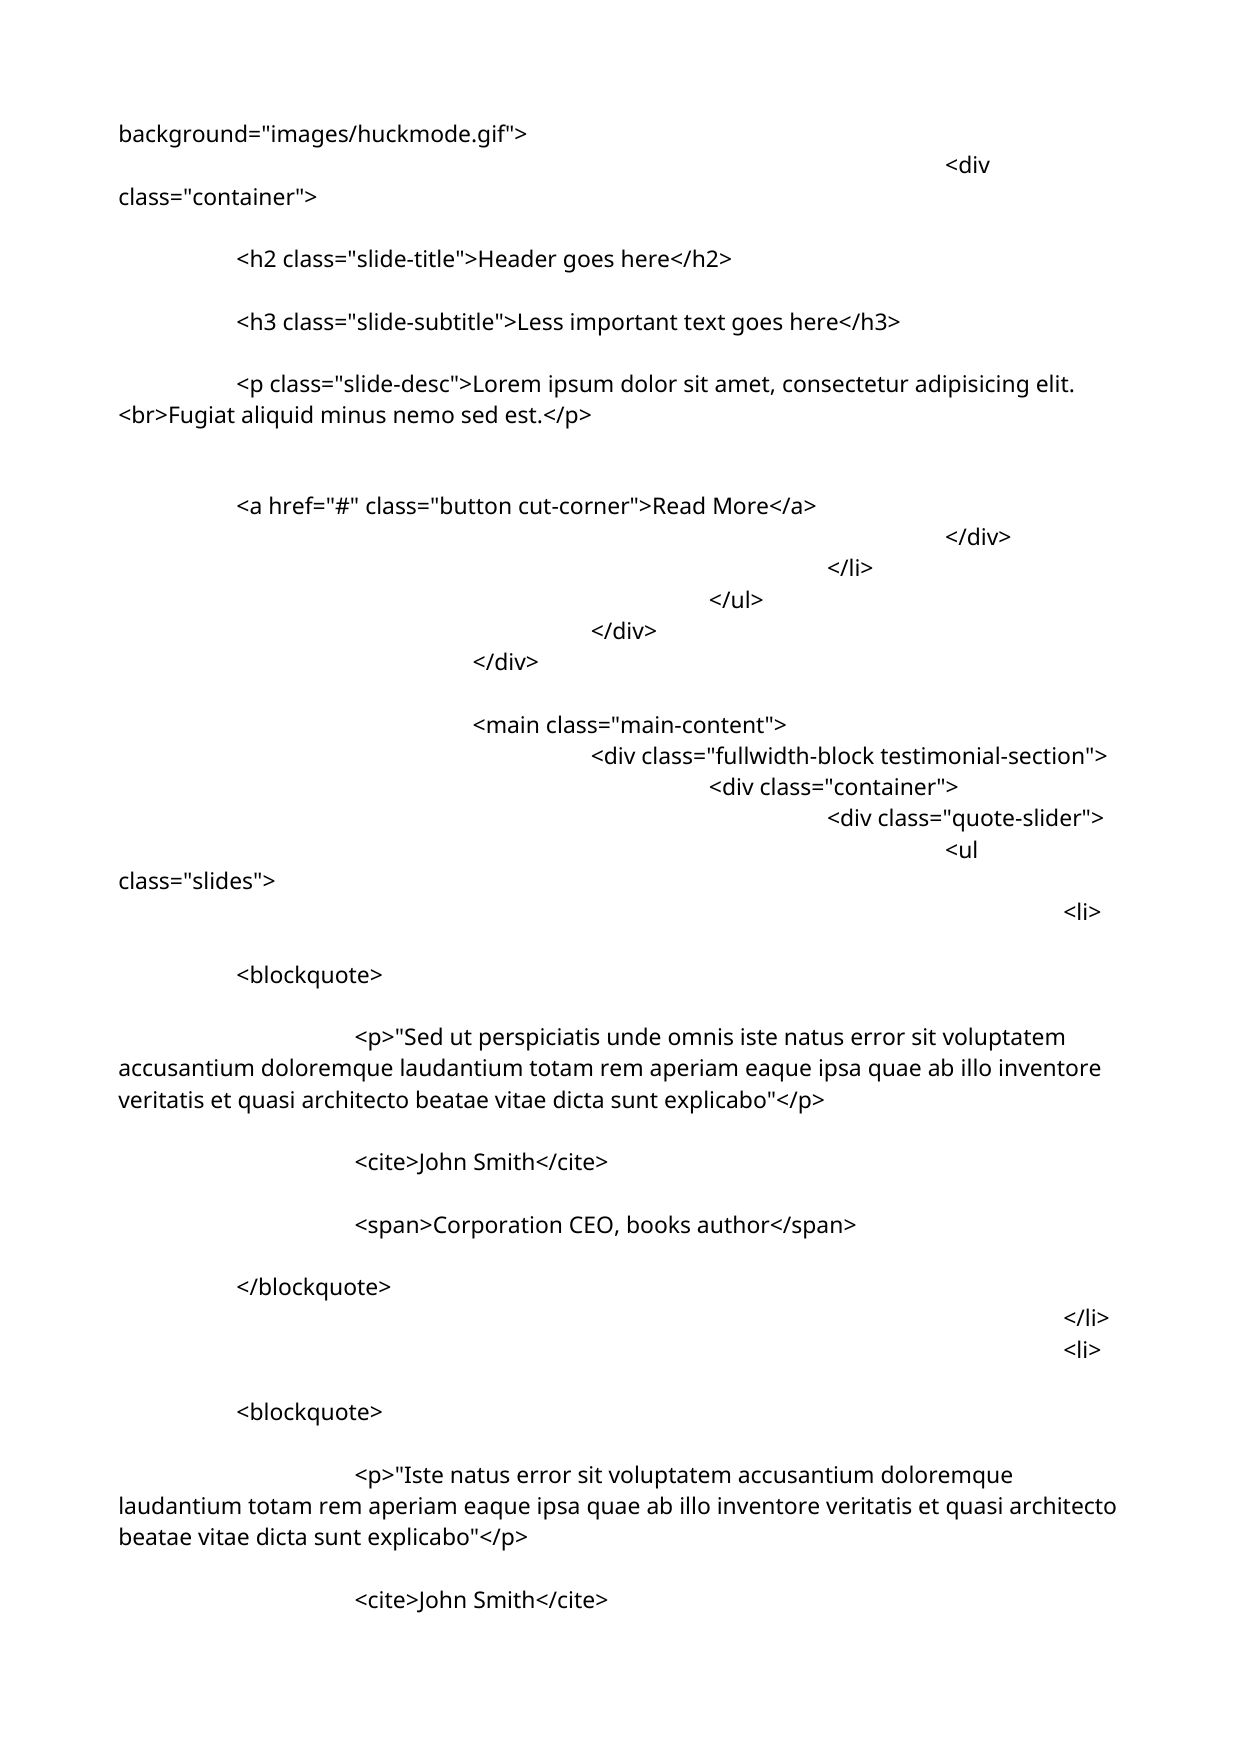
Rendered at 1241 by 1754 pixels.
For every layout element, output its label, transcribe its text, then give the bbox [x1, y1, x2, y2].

text </ul> [118, 584, 1122, 615]
text </li> [118, 1302, 1122, 1334]
text background="images/huckmode.gif"> [118, 118, 1122, 149]
text <li> [118, 1334, 1122, 1365]
text <cite>John Smith</cite> [118, 1115, 1122, 1177]
text <div class="container"> [118, 771, 1122, 802]
text <p class="slide-desc">Lorem ipsum dolor sit amet, consectetur adipisicing elit. <br>Fugiat aliquid minus nemo sed est.</p> [118, 337, 1122, 431]
text </div> [118, 646, 1122, 677]
text <div class="quote-slider"> [118, 802, 1122, 834]
text <ul class="slides"> [118, 834, 1122, 896]
text <h2 class="slide-title">Header goes here</h2> [118, 212, 1122, 274]
text </li> [118, 552, 1122, 584]
text <p>"Iste natus error sit voluptatem accusantium doloremque laudantium totam rem aperiam eaque ipsa quae ab illo inventore veritatis et quasi architecto beatae vitae dicta sunt explicabo"</p> [118, 1427, 1122, 1552]
text </div> [118, 521, 1122, 552]
text <li> [118, 896, 1122, 927]
text <cite>John Smith</cite> [118, 1552, 1122, 1615]
text <span>Corporation CEO, books author</span> [118, 1177, 1122, 1240]
text <main class="main-content"> [118, 709, 1122, 740]
text <blockquote> [118, 927, 1122, 990]
text <div class="container"> [118, 149, 1122, 212]
text </blockquote> [118, 1240, 1122, 1302]
text <blockquote> [118, 1365, 1122, 1427]
text <a href="#" class="button cut-corner">Read More</a> [118, 459, 1122, 521]
text <div class="fullwidth-block testimonial-section"> [118, 740, 1122, 771]
text <h3 class="slide-subtitle">Less important text goes here</h3> [118, 274, 1122, 337]
text </div> [118, 615, 1122, 646]
text <p>"Sed ut perspiciatis unde omnis iste natus error sit voluptatem accusantium doloremque laudantium totam rem aperiam eaque ipsa quae ab illo inventore veritatis et quasi architecto beatae vitae dicta sunt explicabo"</p> [118, 990, 1122, 1115]
